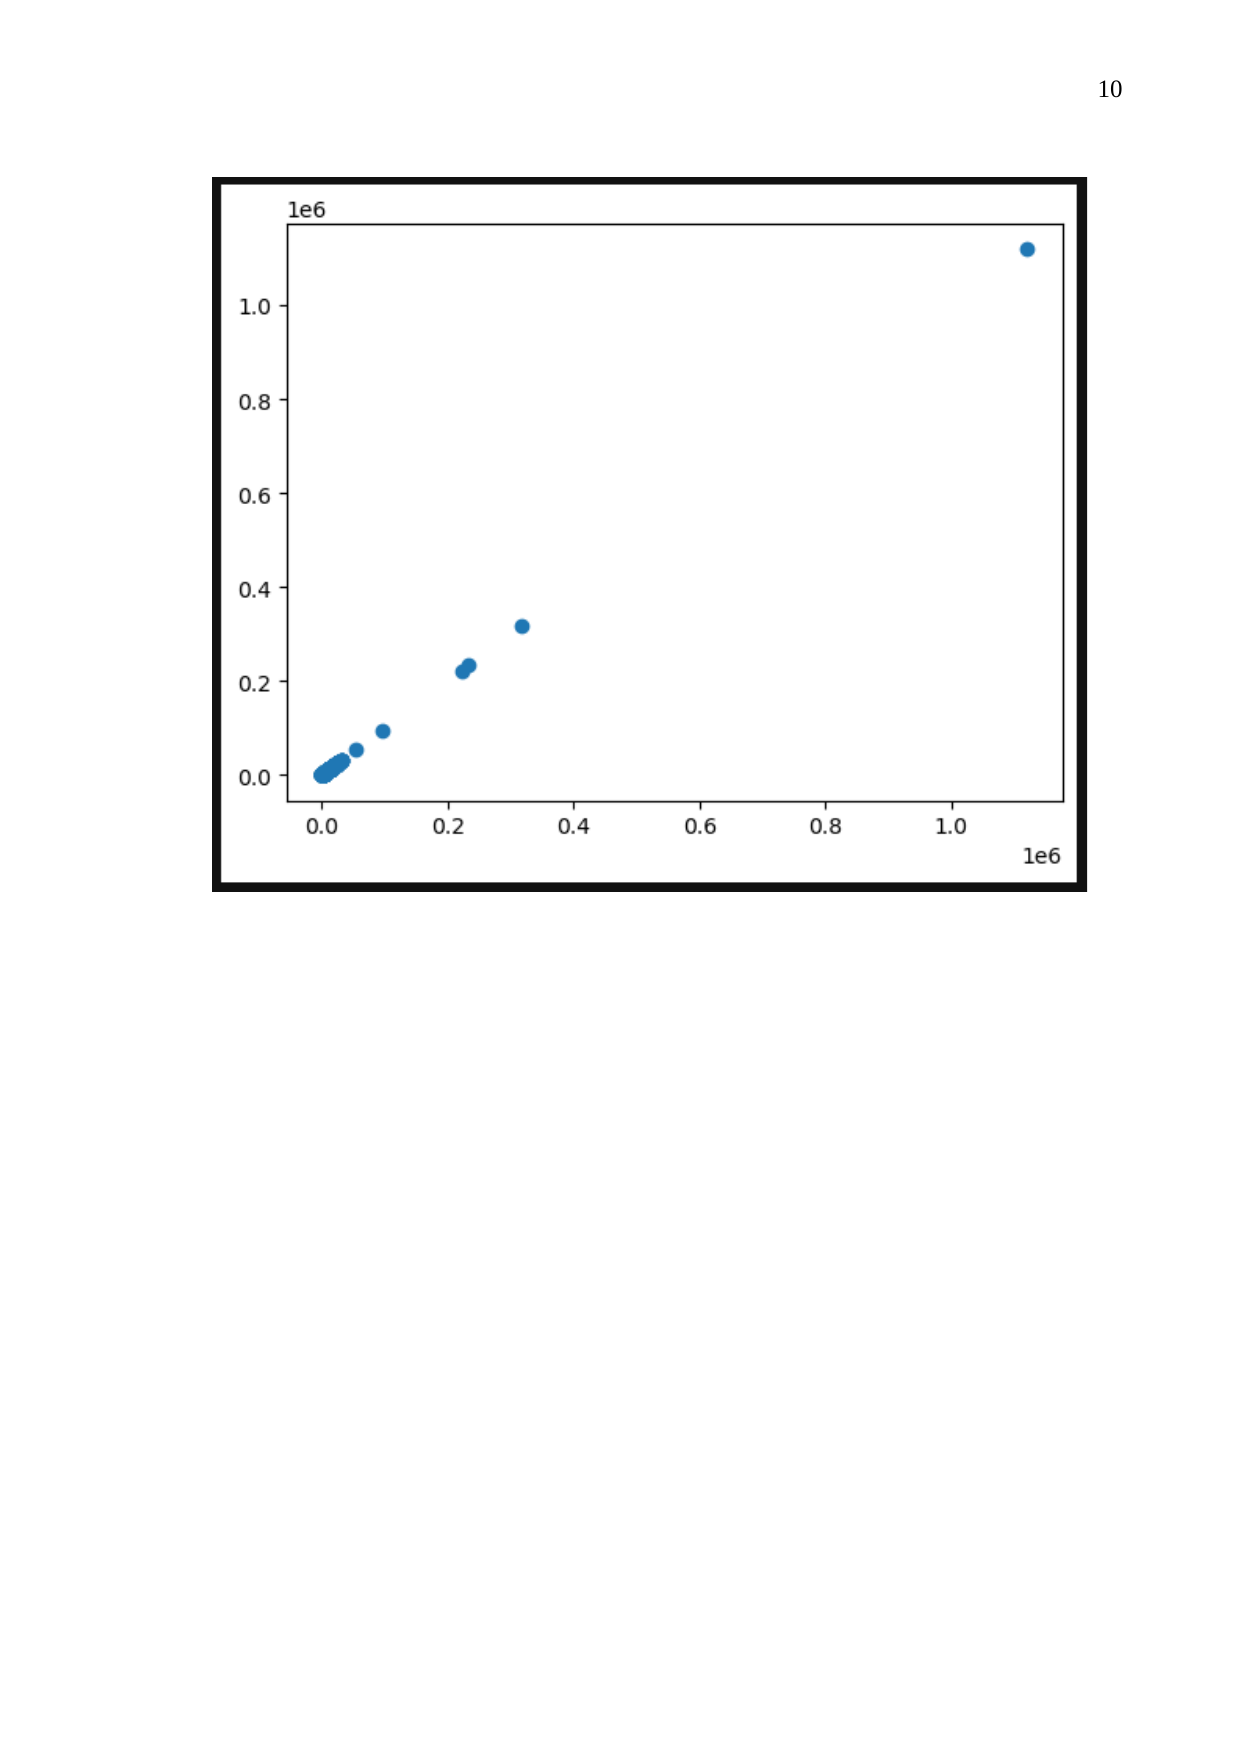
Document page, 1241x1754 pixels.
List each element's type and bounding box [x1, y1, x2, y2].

picture [212, 177, 1088, 892]
